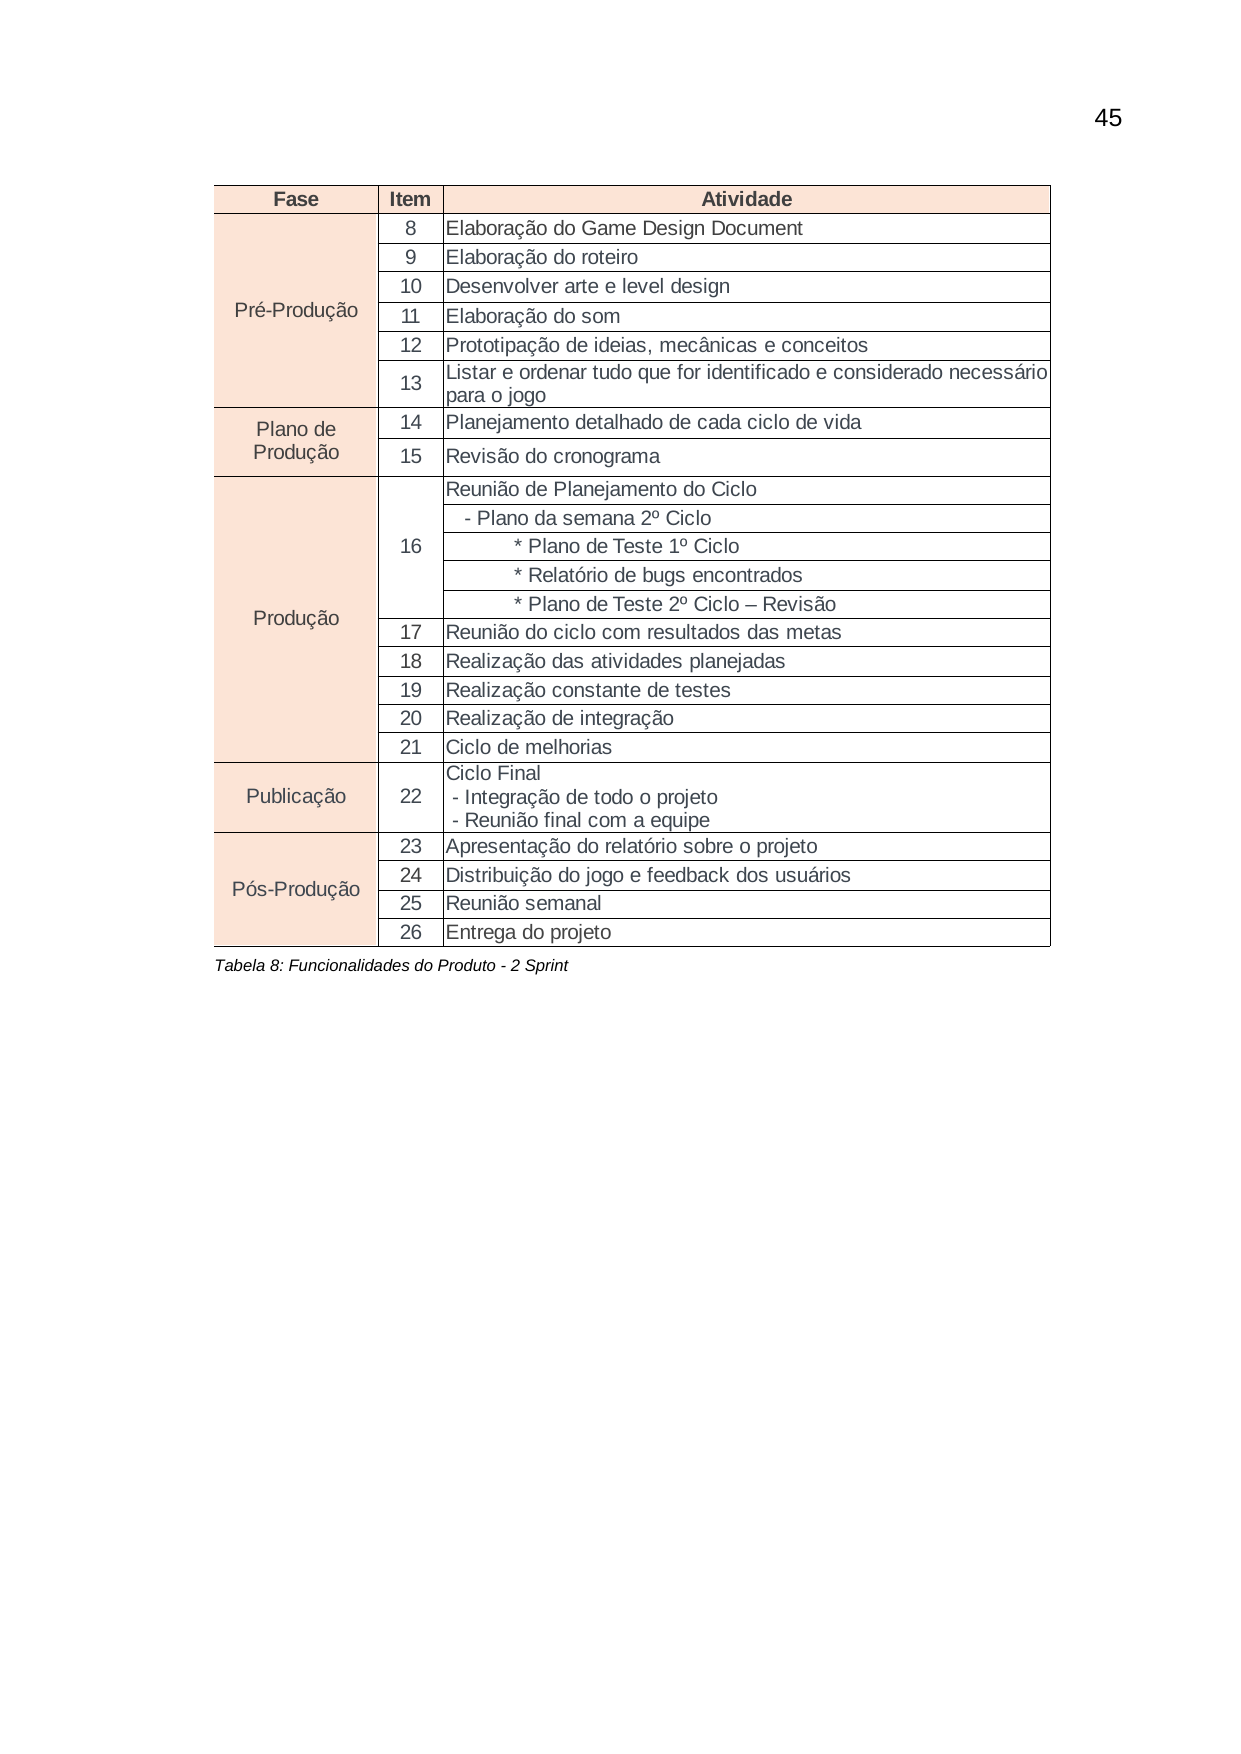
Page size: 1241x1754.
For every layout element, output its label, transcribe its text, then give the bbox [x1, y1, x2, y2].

text Tabela 8: Funcionalidades do Produto - 2 Sprint [214, 185, 1052, 975]
